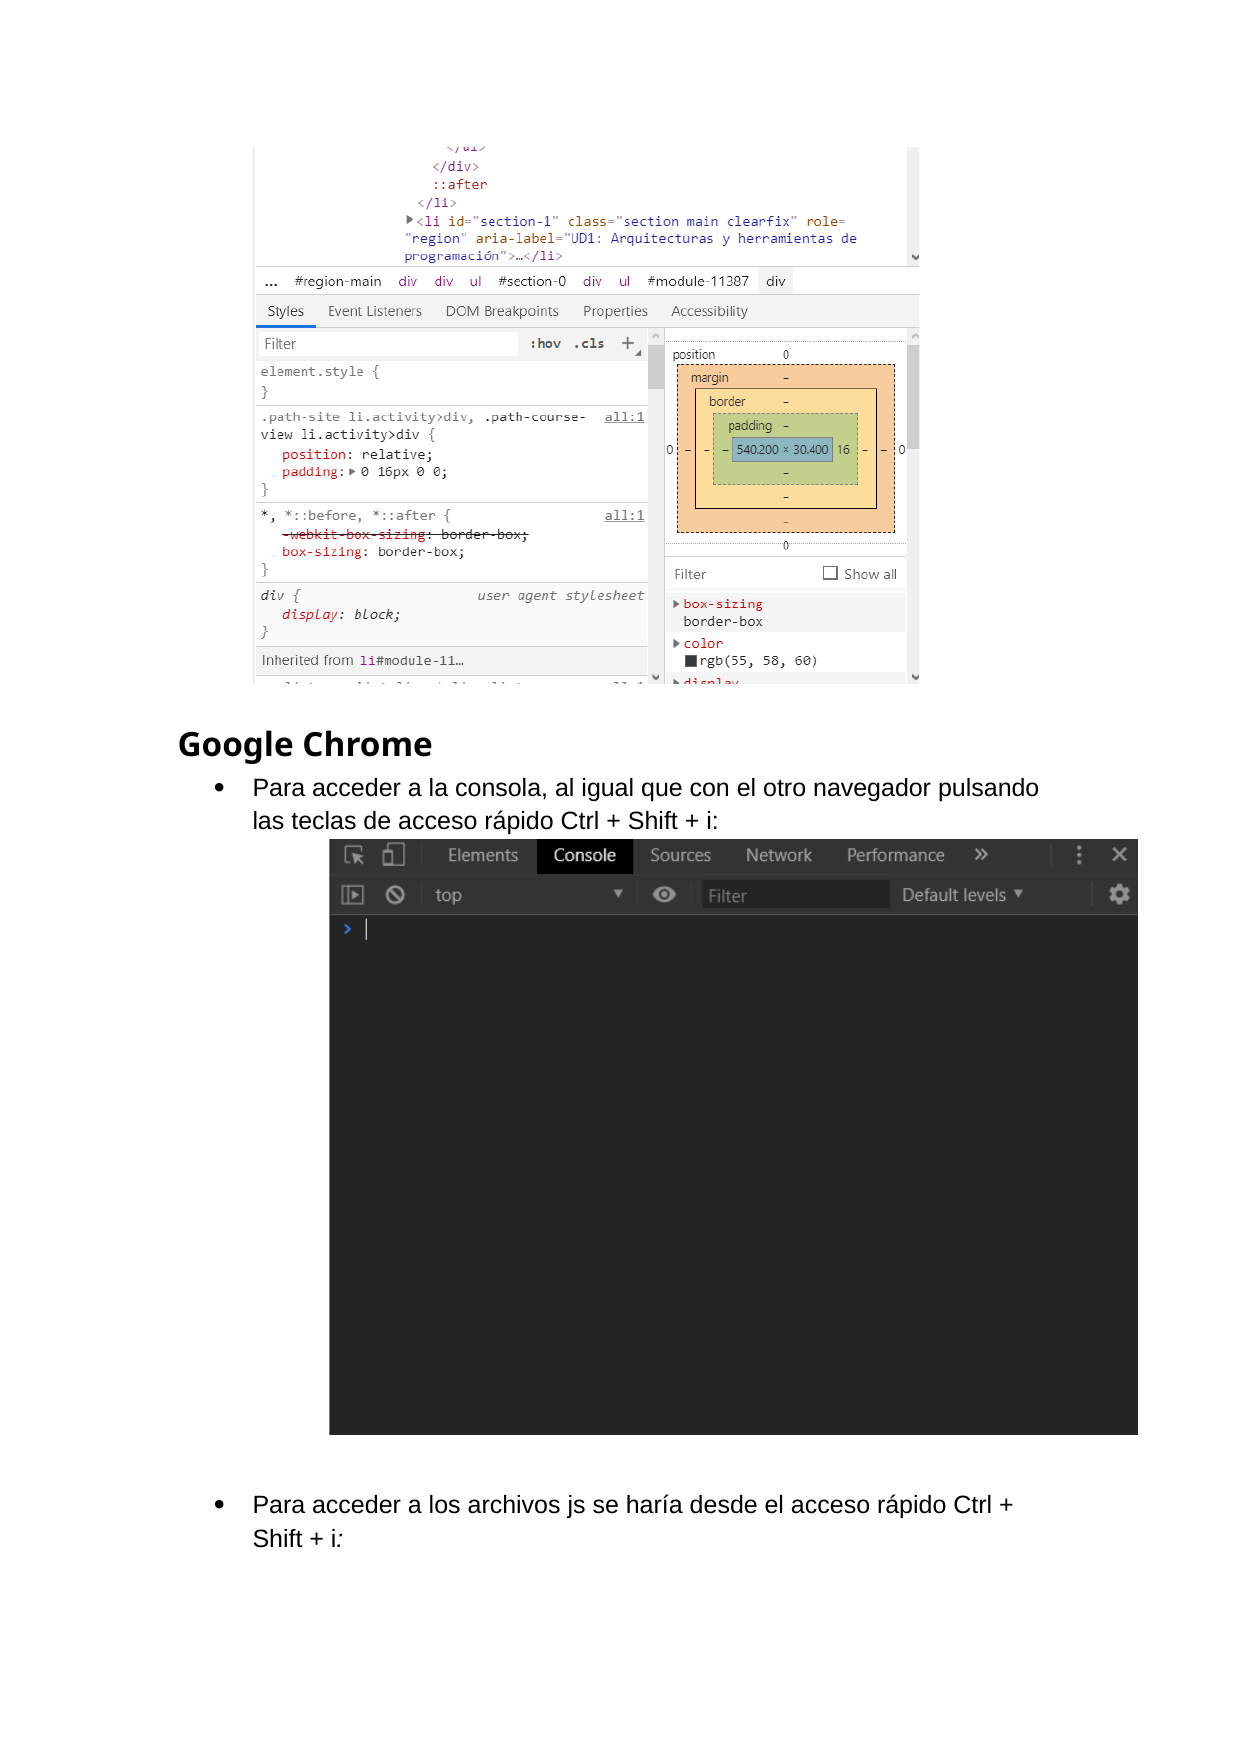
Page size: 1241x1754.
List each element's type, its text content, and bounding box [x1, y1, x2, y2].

list Para acceder a la consola, al igual que con el otro navegador pulsando las teclas de acceso rápido Ctrl + Shift + i: [215, 773, 1063, 835]
text Google Chrome [177, 721, 1063, 766]
list Para acceder a los archivos js se haría desde el acceso rápido Ctrl + Shift + i: [215, 1490, 1063, 1552]
